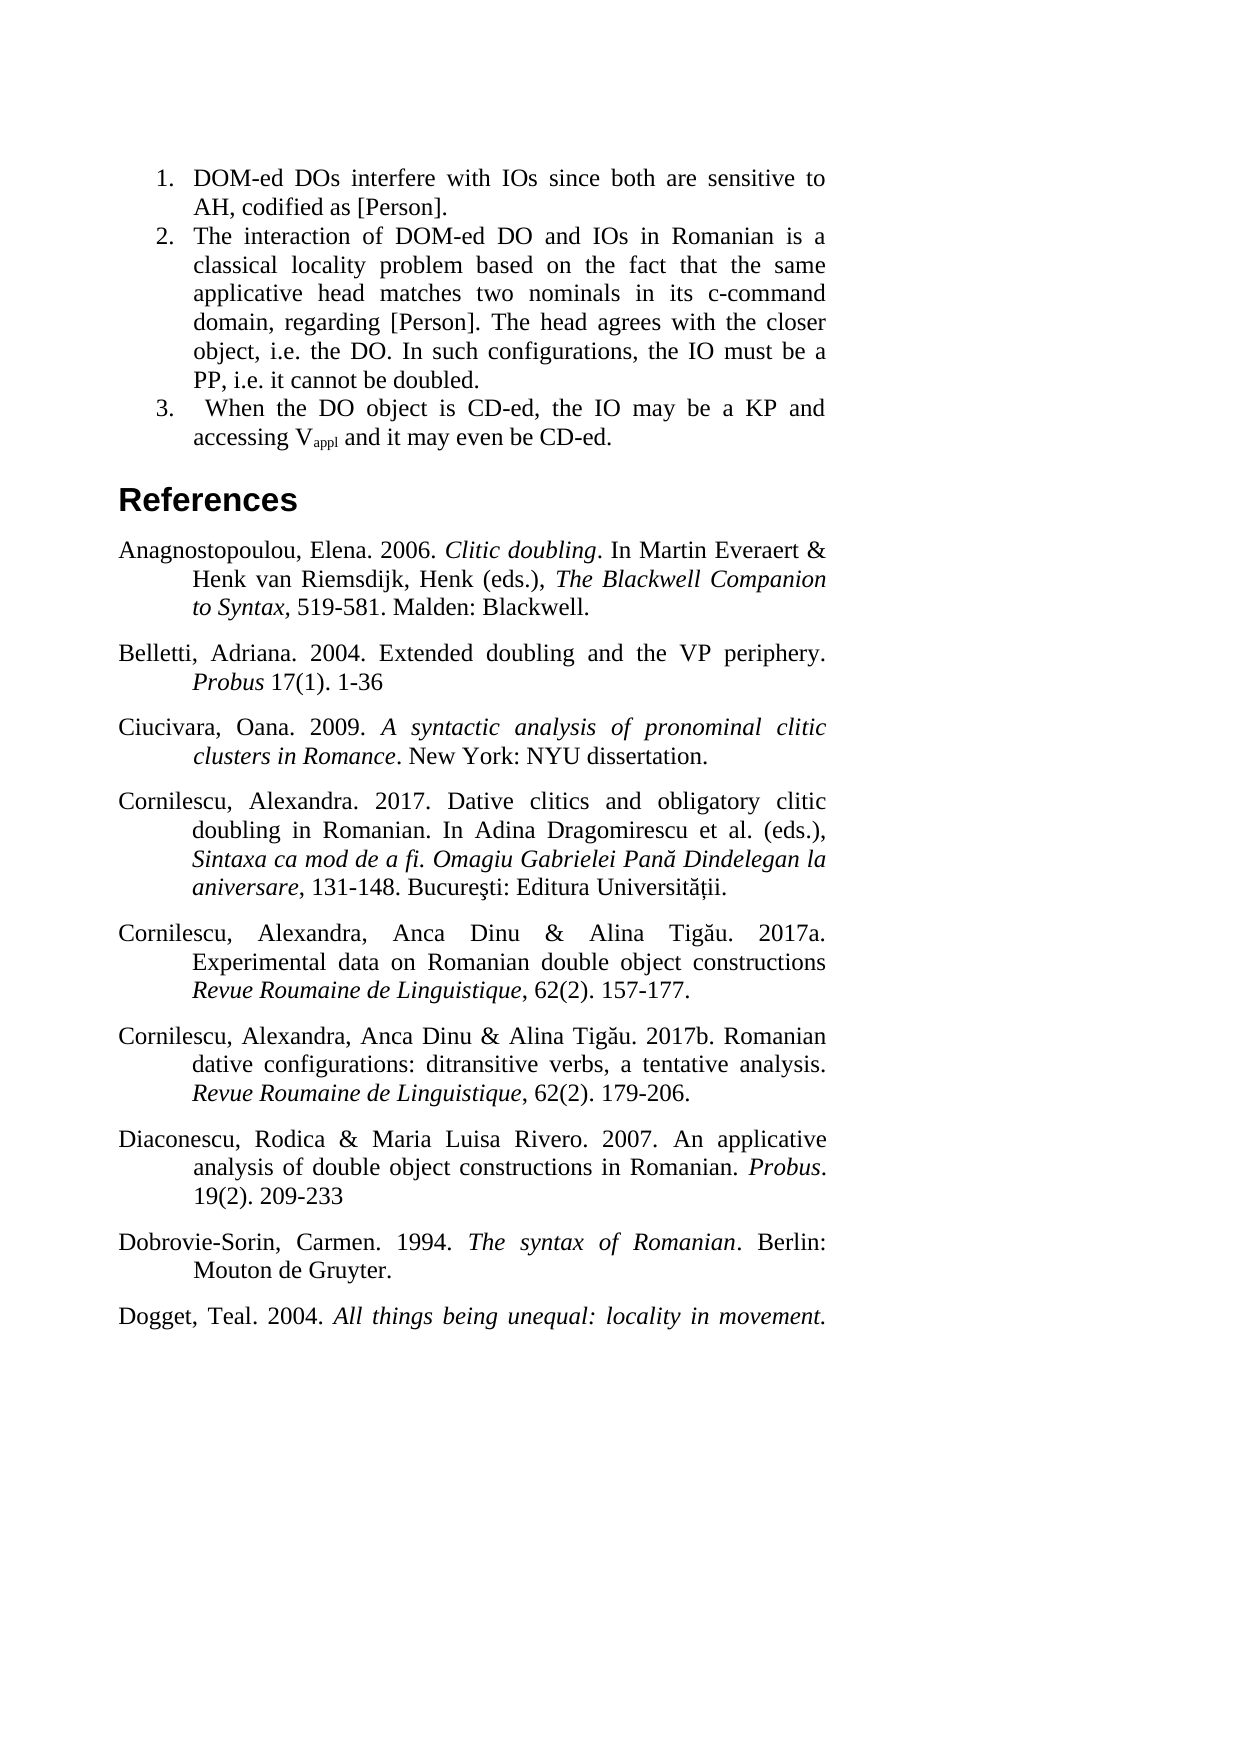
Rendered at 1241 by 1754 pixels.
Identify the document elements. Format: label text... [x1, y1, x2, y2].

list DOM-ed DOs interfere with IOs since both are sensitive to AH, codified as [Person]. [156, 163, 827, 221]
text References [118, 480, 827, 518]
text Belletti, Adriana. 2004. Extended doubling and the VP periphery. Probus 17(1). 1-36 [118, 638, 827, 695]
text Diaconescu, Rodica & Maria Luisa Rivero. 2007. An applicative analysis of double object constructions in Romanian. Probus. 19(2). 209-233 [118, 1124, 827, 1210]
text Dobrovie-Sorin, Carmen. 1994. The syntax of Romanian. Berlin: Mouton de Gruyter. [118, 1227, 827, 1284]
text Ciucivara, Oana. 2009. A syntactic analysis of pronominal clitic clusters in Romance. New York: NYU dissertation. [118, 712, 827, 769]
text Anagnostopoulou, Elena. 2006. Clitic doubling. In Martin Everaert & Henk van Riemsdijk, Henk (eds.), The Blackwell Companion to Syntax, 519-581. Malden: Blackwell. [118, 535, 827, 621]
text Cornilescu, Alexandra, Anca Dinu & Alina Tigău. 2017a. Experimental data on Romanian double object constructions Revue Roumaine de Linguistique, 62(2). 157-177. [118, 918, 827, 1004]
text Cornilescu, Alexandra. 2017. Dative clitics and obligatory clitic doubling in Romanian. In Adina Dragomirescu et al. (eds.), Sintaxa ca mod de a fi. Omagiu Gabrielei Pană Dindelegan la aniversare, 131-148. Bucureşti: Editura Universității. [118, 786, 827, 901]
list The interaction of DOM-ed DO and IOs in Romanian is a classical locality problem based on the fact that the same applicative head matches two nominals in its c-command domain, regarding [Person]. The head agrees with the closer object, i.e. the DO. In such configurations, the IO must be a PP, i.e. it cannot be doubled. [156, 221, 827, 393]
list When the DO object is CD-ed, the IO may be a KP and accessing Vappl and it may even be CD-ed. [156, 393, 827, 451]
text Dogget, Teal. 2004. All things being unequal: locality in movement. [118, 1301, 827, 1329]
text Cornilescu, Alexandra, Anca Dinu & Alina Tigău. 2017b. Romanian dative configurations: ditransitive verbs, a tentative analysis. Revue Roumaine de Linguistique, 62(2). 179-206. [118, 1021, 827, 1107]
